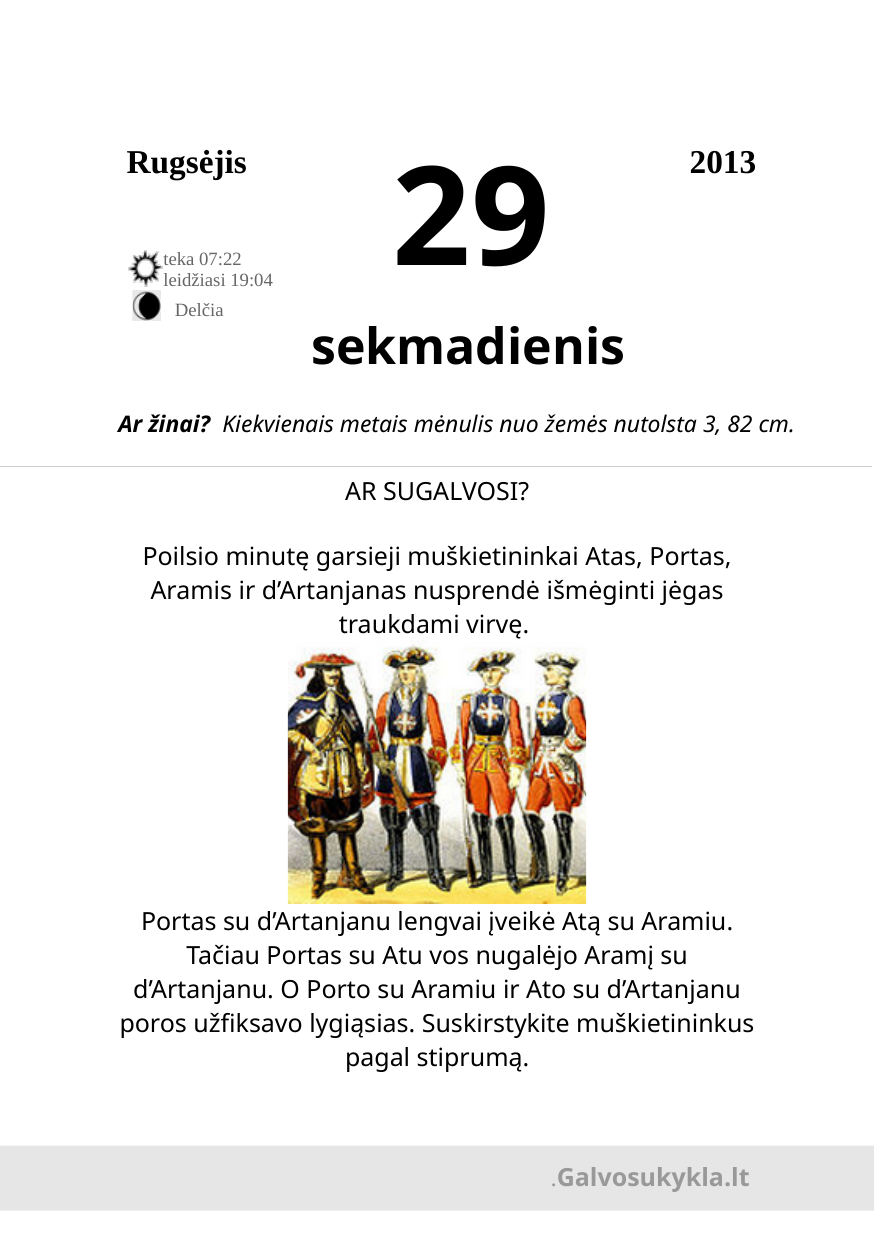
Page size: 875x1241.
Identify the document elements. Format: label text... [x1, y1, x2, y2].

table_header Rugsėjis teka 07:22 leidžiasi 19:04 [118, 118, 298, 287]
text AR SUGALVOSI? [118, 473, 756, 507]
table_header 29 sekmadienis [299, 118, 638, 379]
table_header 2013 [638, 118, 756, 379]
text Poilsio minutę garsieji muškietininkai Atas, Portas, Aramis ir d’Artanjanas nusprendė išmėginti jėgas traukdami virvę. [118, 538, 756, 641]
text Portas su d’Artanjanu lengvai įveikė Atą su Aramiu. Tačiau Portas su Atu vos nugalėjo Aramį su d’Artanjanu. O Porto su Aramiu ir Ato su d’Artanjanu poros užfiksavo lygiąsias. Suskirstykite muškietininkus pagal stiprumą. [118, 903, 756, 1073]
table_header Delčia [118, 288, 298, 379]
text Ar žinai? Kiekvienais metais mėnulis nuo žemės nutolsta 3, 82 cm. [118, 408, 832, 439]
picture [287, 640, 587, 904]
